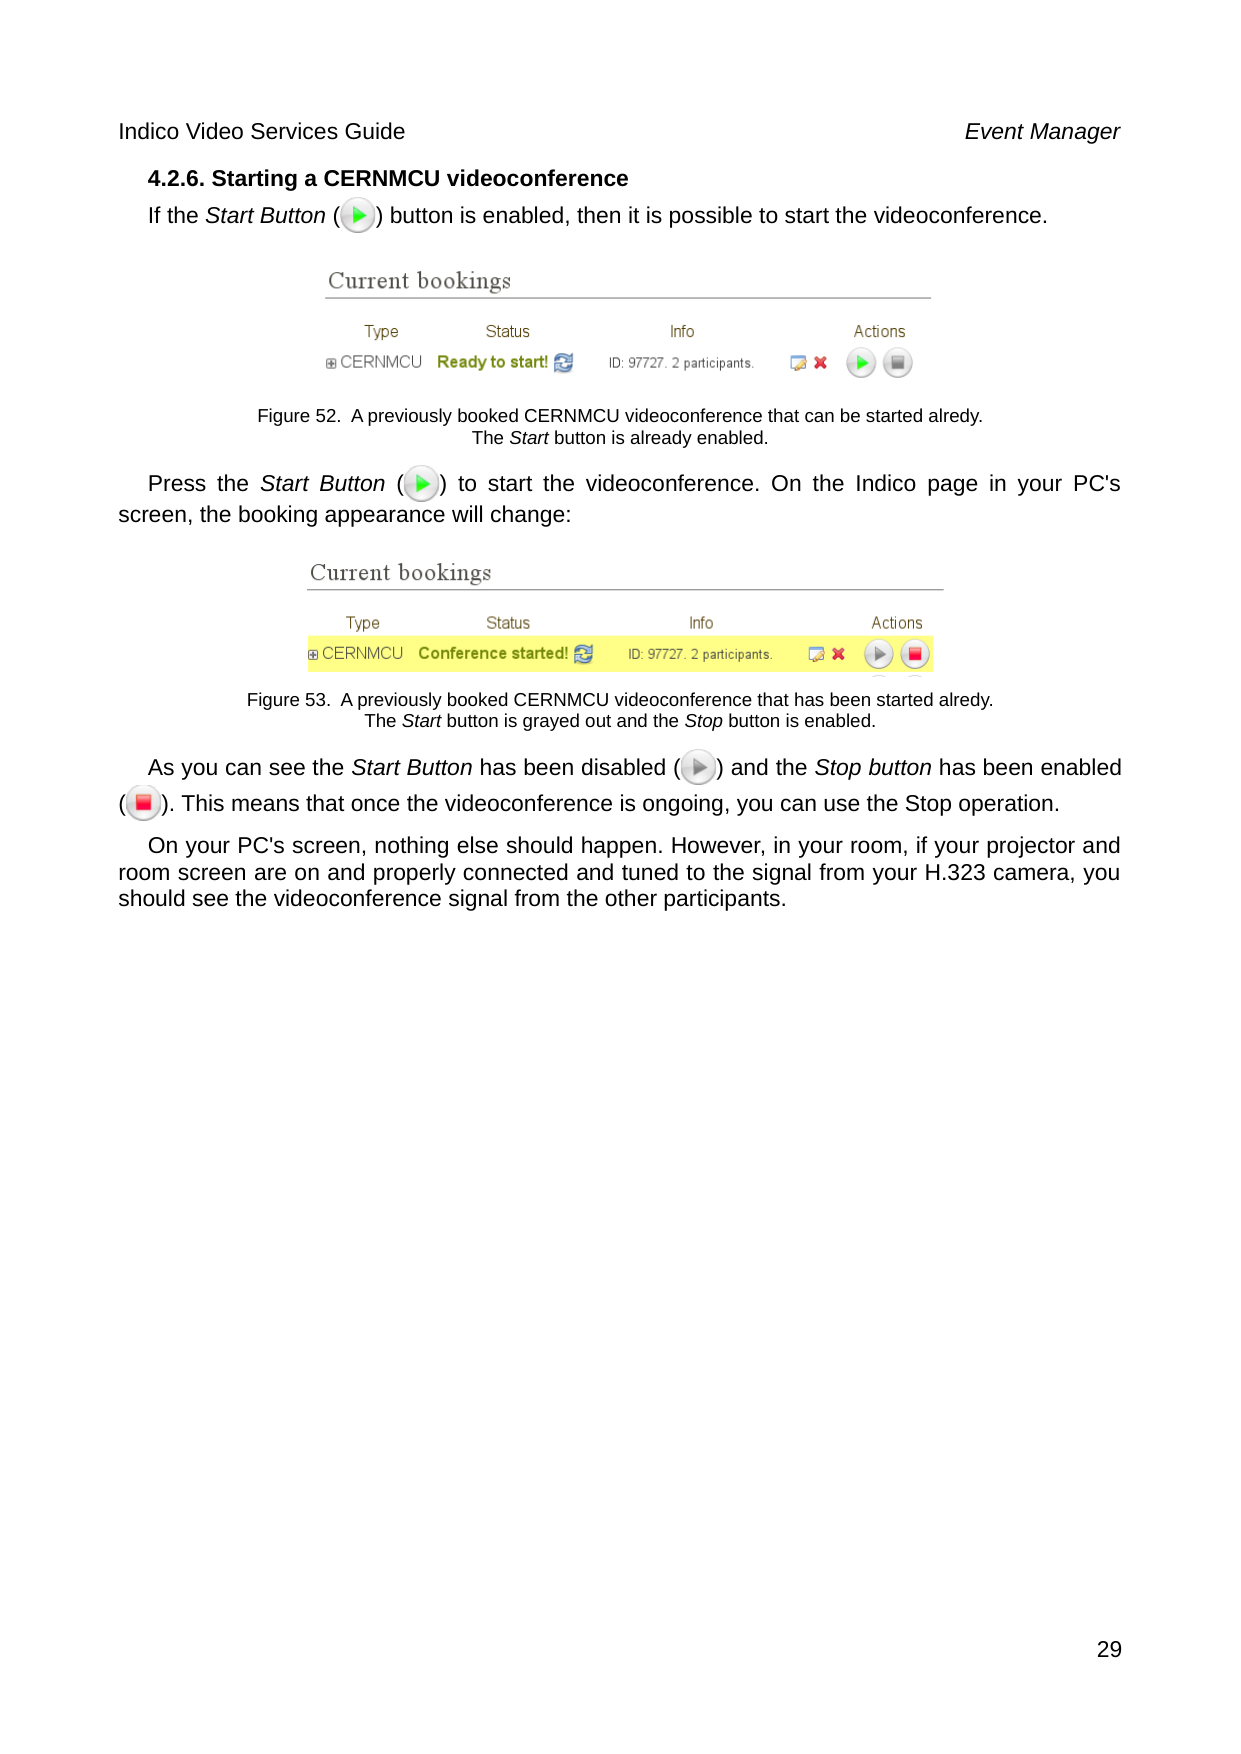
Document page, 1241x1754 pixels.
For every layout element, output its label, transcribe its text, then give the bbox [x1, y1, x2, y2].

title Figure 52. A previously booked CERNMCU videoconference that can be started alredy. The Start button is already enabled. [118, 405, 1122, 448]
text On your PC's screen, nothing else should happen. However, in your room, if your projector and room screen are on and properly connected and tuned to the signal from your H.323 camera, you should see the videoconference signal from the other participants. [118, 832, 1122, 911]
subtitle 4.2.6. Starting a CERNMCU videoconference [118, 165, 1122, 192]
picture [125, 785, 162, 821]
text If the Start Button ( [118, 198, 340, 233]
text ) button is enabled, then it is possible to start the videoconference. [376, 198, 1122, 233]
text Press the Start Button () to start the videoconference. On the Indico page in your PC's screen, the booking appearance will change: [118, 466, 1122, 528]
picture [296, 557, 944, 677]
picture [308, 262, 932, 394]
picture [340, 197, 376, 233]
picture [403, 465, 440, 502]
picture [680, 749, 717, 785]
title Figure 53. A previously booked CERNMCU videoconference that has been started alredy. The Start button is grayed out and the Stop button is enabled. [118, 689, 1122, 732]
text As you can see the Start Button has been disabled () and the Stop button has been enabled (). This means that once the videoconference is ongoing, you can use the Stop operation. [118, 749, 1122, 820]
